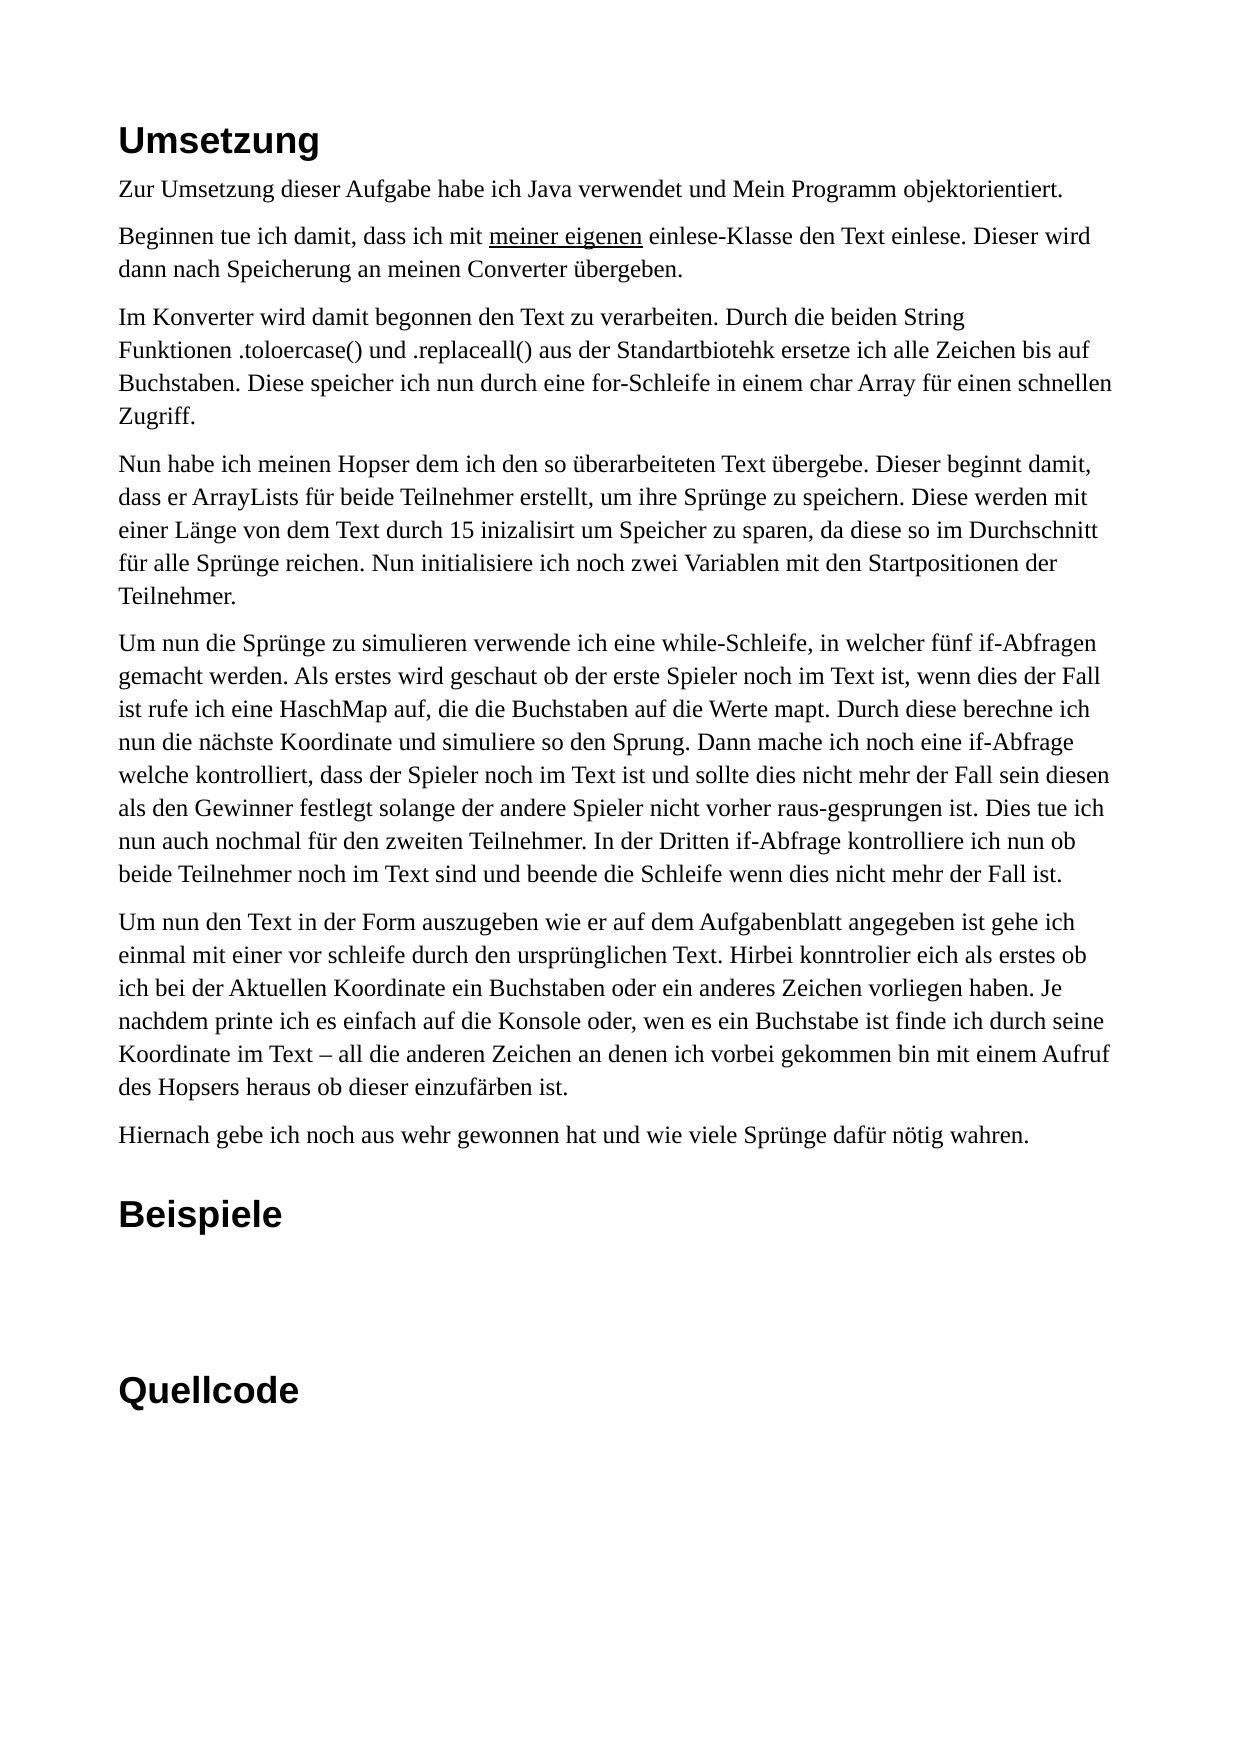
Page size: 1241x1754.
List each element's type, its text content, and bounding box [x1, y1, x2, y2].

text Beginnen tue ich damit, dass ich mit meiner eigenen einlese-Klasse den Text einlese. Dieser wird dann nach Speicherung an meinen Converter übergeben. [118, 221, 1122, 283]
text Im Konverter wird damit begonnen den Text zu verarbeiten. Durch die beiden String Funktionen .toloercase() und .replaceall() aus der Standartbiotehk ersetze ich alle Zeichen bis auf Buchstaben. Diese speicher ich nun durch eine for-Schleife in einem char Array für einen schnellen Zugriff. [118, 302, 1122, 430]
text Zur Umsetzung dieser Aufgabe habe ich Java verwendet und Mein Programm objektorientiert. [118, 174, 1122, 202]
subtitle Umsetzung [118, 118, 1122, 161]
subtitle Quellcode [118, 1368, 1122, 1411]
subtitle Beispiele [118, 1192, 1122, 1236]
text Um nun die Sprünge zu simulieren verwende ich eine while-Schleife, in welcher fünf if-Abfragen gemacht werden. Als erstes wird geschaut ob der erste Spieler noch im Text ist, wenn dies der Fall ist rufe ich eine HaschMap auf, die die Buchstaben auf die Werte mapt. Durch diese berechne ich nun die nächste Koordinate und simuliere so den Sprung. Dann mache ich noch eine if-Abfrage welche kontrolliert, dass der Spieler noch im Text ist und sollte dies nicht mehr der Fall sein diesen als den Gewinner festlegt solange der andere Spieler nicht vorher raus-gesprungen ist. Dies tue ich nun auch nochmal für den zweiten Teilnehmer. In der Dritten if-Abfrage kontrolliere ich nun ob beide Teilnehmer noch im Text sind und beende die Schleife wenn dies nicht mehr der Fall ist. [118, 628, 1122, 888]
text Um nun den Text in der Form auszugeben wie er auf dem Aufgabenblatt angegeben ist gehe ich einmal mit einer vor schleife durch den ursprünglichen Text. Hirbei konntrolier eich als erstes ob ich bei der Aktuellen Koordinate ein Buchstaben oder ein anderes Zeichen vorliegen haben. Je nachdem printe ich es einfach auf die Konsole oder, wen es ein Buchstabe ist finde ich durch seine Koordinate im Text – all die anderen Zeichen an denen ich vorbei gekommen bin mit einem Aufruf des Hopsers heraus ob dieser einzufärben ist. [118, 907, 1122, 1101]
text Hiernach gebe ich noch aus wehr gewonnen hat und wie viele Sprünge dafür nötig wahren. [118, 1120, 1122, 1148]
text Nun habe ich meinen Hopser dem ich den so überarbeiteten Text übergebe. Dieser beginnt damit, dass er ArrayLists für beide Teilnehmer erstellt, um ihre Sprünge zu speichern. Diese werden mit einer Länge von dem Text durch 15 inizalisirt um Speicher zu sparen, da diese so im Durchschnitt für alle Sprünge reichen. Nun initialisiere ich noch zwei Variablen mit den Startpositionen der Teilnehmer. [118, 449, 1122, 609]
